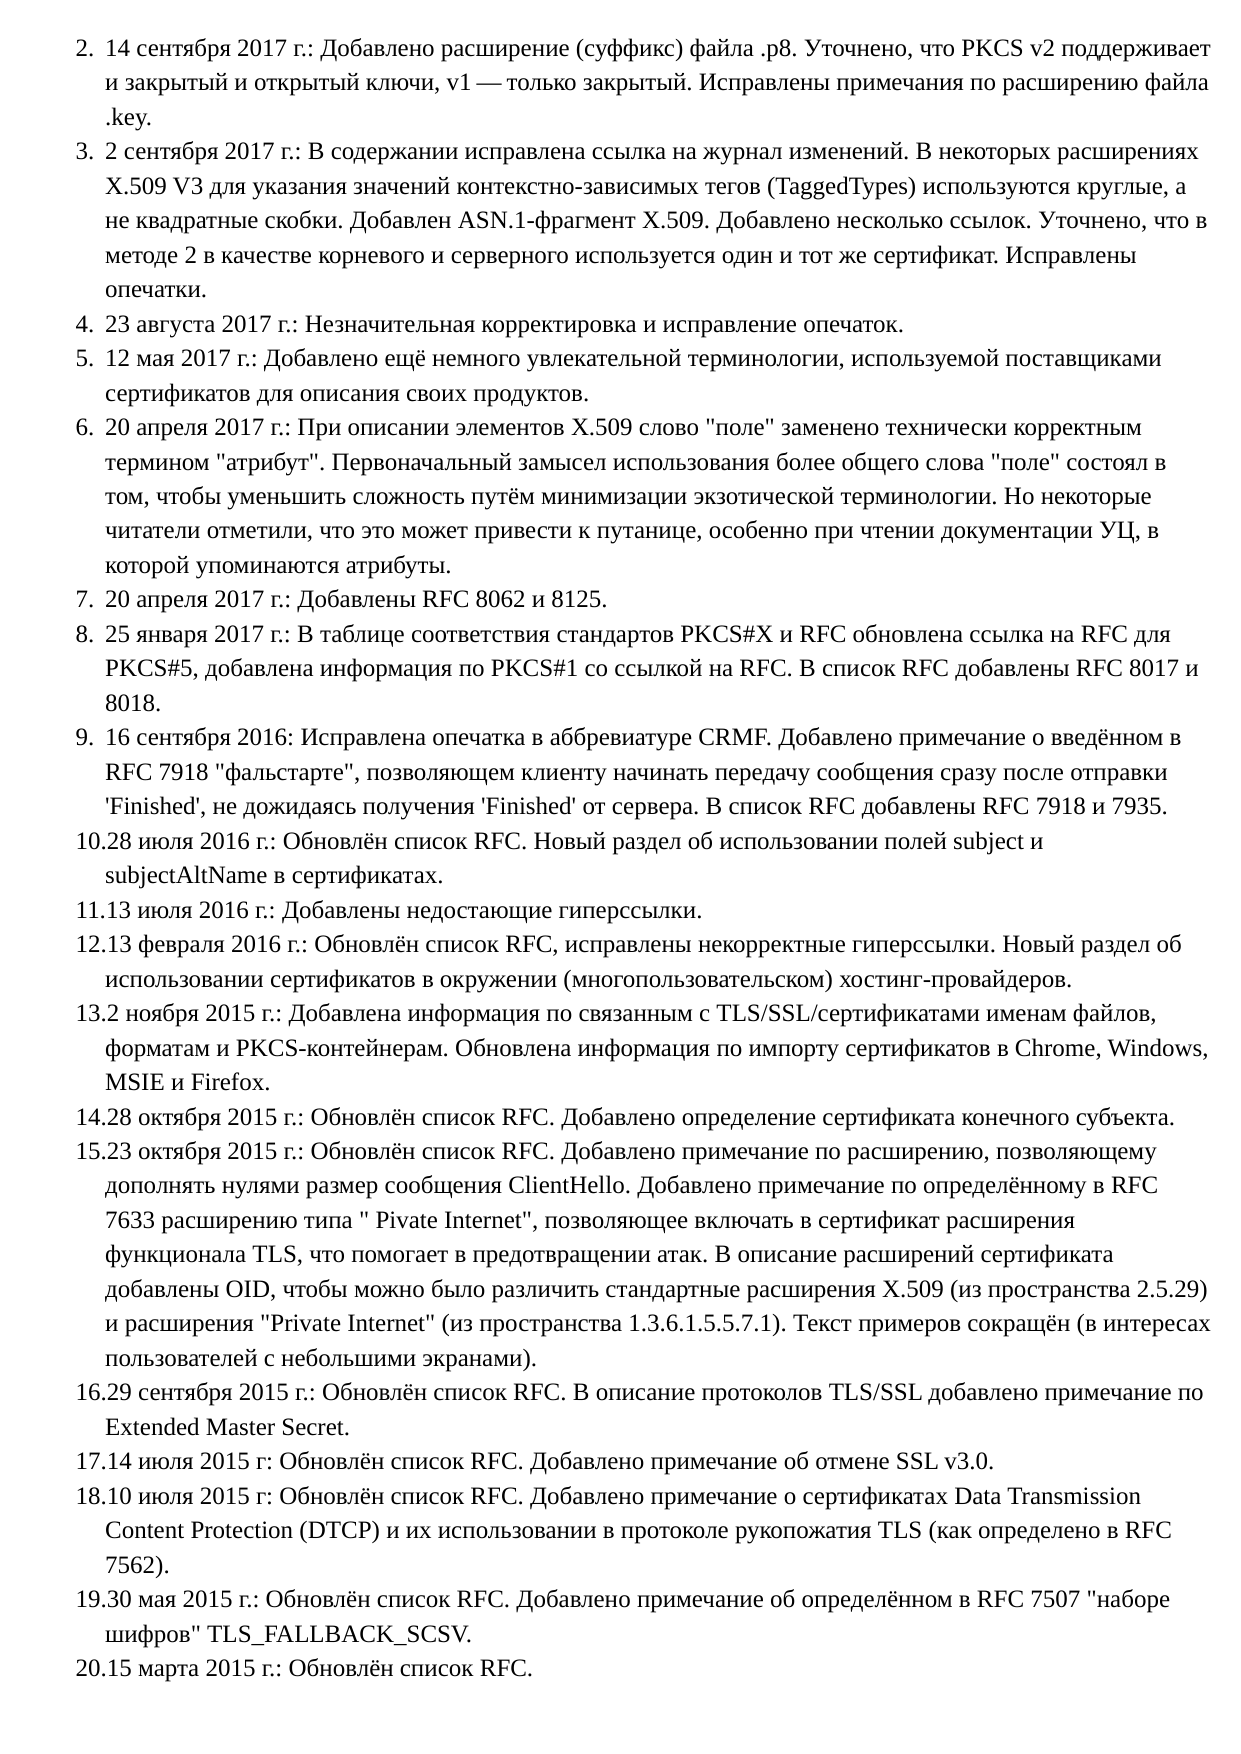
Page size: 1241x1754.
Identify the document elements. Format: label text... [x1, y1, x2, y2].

list 20 апреля 2017 г.: Добавлены RFC 8062 и 8125. [75, 584, 1212, 613]
list 28 октября 2015 г.: Обновлён список RFC. Добавлено определение сертификата конечного субъекта. [75, 1102, 1212, 1130]
list 30 мая 2015 г.: Обновлён список RFC. Добавлено примечание об определённом в RFC 7507 "наборе шифров" TLS_FALLBACK_SCSV. [75, 1584, 1212, 1648]
list 2 сентября 2017 г.: В содержании исправлена ссылка на журнал изменений. В некоторых расширениях X.509 V3 для указания значений контекстно-зависимых тегов (TaggedTypes) используются круглые, а не квадратные скобки. Добавлен ASN.1-фрагмент X.509. Добавлено несколько ссылок. Уточнено, что в методе 2 в качестве корневого и серверного используется один и тот же сертификат. Исправлены опечатки. [75, 136, 1212, 303]
list 14 июля 2015 г: Обновлён список RFC. Добавлено примечание об отмене SSL v3.0. [75, 1446, 1212, 1475]
list 23 августа 2017 г.: Незначительная корректировка и исправление опечаток. [75, 309, 1212, 337]
list 2 ноября 2015 г.: Добавлена информация по связанным с TLS/SSL/сертификатами именам файлов, форматам и PKCS-контейнерам. Обновлена информация по импорту сертификатов в Chrome, Windows, MSIE и Firefox. [75, 998, 1212, 1096]
list 20 апреля 2017 г.: При описании элементов X.509 слово "поле" заменено технически корректным термином "атрибут". Первоначальный замысел использования более общего слова "поле" состоял в том, чтобы уменьшить сложность путём минимизации экзотической терминологии. Но некоторые читатели отметили, что это может привести к путанице, особенно при чтении документации УЦ, в которой упоминаются атрибуты. [75, 412, 1212, 579]
list 23 октября 2015 г.: Обновлён список RFC. Добавлено примечание по расширению, позволяющему дополнять нулями размер сообщения ClientHello. Добавлено примечание по определённому в RFC 7633 расширению типа " Pivate Internet", позволяющее включать в сертификат расширения функционала TLS, что помогает в предотвращении атак. В описание расширений сертификата добавлены OID, чтобы можно было различить стандартные расширения X.509 (из пространства 2.5.29) и расширения "Private Internet" (из пространства 1.3.6.1.5.5.7.1). Текст примеров сокращён (в интересах пользователей с небольшими экранами). [75, 1136, 1212, 1372]
list 12 мая 2017 г.: Добавлено ещё немного увлекательной терминологии, используемой поставщиками сертификатов для описания своих продуктов. [75, 343, 1212, 406]
list 15 марта 2015 г.: Обновлён список RFC. [75, 1653, 1212, 1682]
list 13 июля 2016 г.: Добавлены недостающие гиперссылки. [75, 895, 1212, 923]
list 13 февраля 2016 г.: Обновлён список RFC, исправлены некорректные гиперссылки. Новый раздел об использовании сертификатов в окружении (многопользовательском) хостинг-провайдеров. [75, 929, 1212, 992]
list 14 сентября 2017 г.: Добавлено расширение (суффикс) файла .p8. Уточнено, что PKCS v2 поддерживает и закрытый и открытый ключи, v1 — только закрытый. Исправлены примечания по расширению файла .key. [75, 33, 1212, 131]
list 28 июля 2016 г.: Обновлён список RFC. Новый раздел об использовании полей subject и subjectAltName в сертификатах. [75, 826, 1212, 889]
list 25 января 2017 г.: В таблице соответствия стандартов PKCS#X и RFC обновлена ссылка на RFC для PKCS#5, добавлена информация по PKCS#1 со ссылкой на RFC. В список RFC добавлены RFC 8017 и 8018. [75, 619, 1212, 717]
list 16 сентября 2016: Исправлена опечатка в аббревиатуре CRMF. Добавлено примечание о введённом в RFC 7918 "фальстарте", позволяющем клиенту начинать передачу сообщения сразу после отправки 'Finished', не дожидаясь получения 'Finished' от сервера. В список RFC добавлены RFC 7918 и 7935. [75, 722, 1212, 820]
list 10 июля 2015 г: Обновлён список RFC. Добавлено примечание о сертификатах Data Transmission Content Protection (DTCP) и их использовании в протоколе рукопожатия TLS (как определено в RFC 7562). [75, 1481, 1212, 1579]
list 29 сентября 2015 г.: Обновлён список RFC. В описание протоколов TLS/SSL добавлено примечание по Extended Master Secret. [75, 1377, 1212, 1441]
